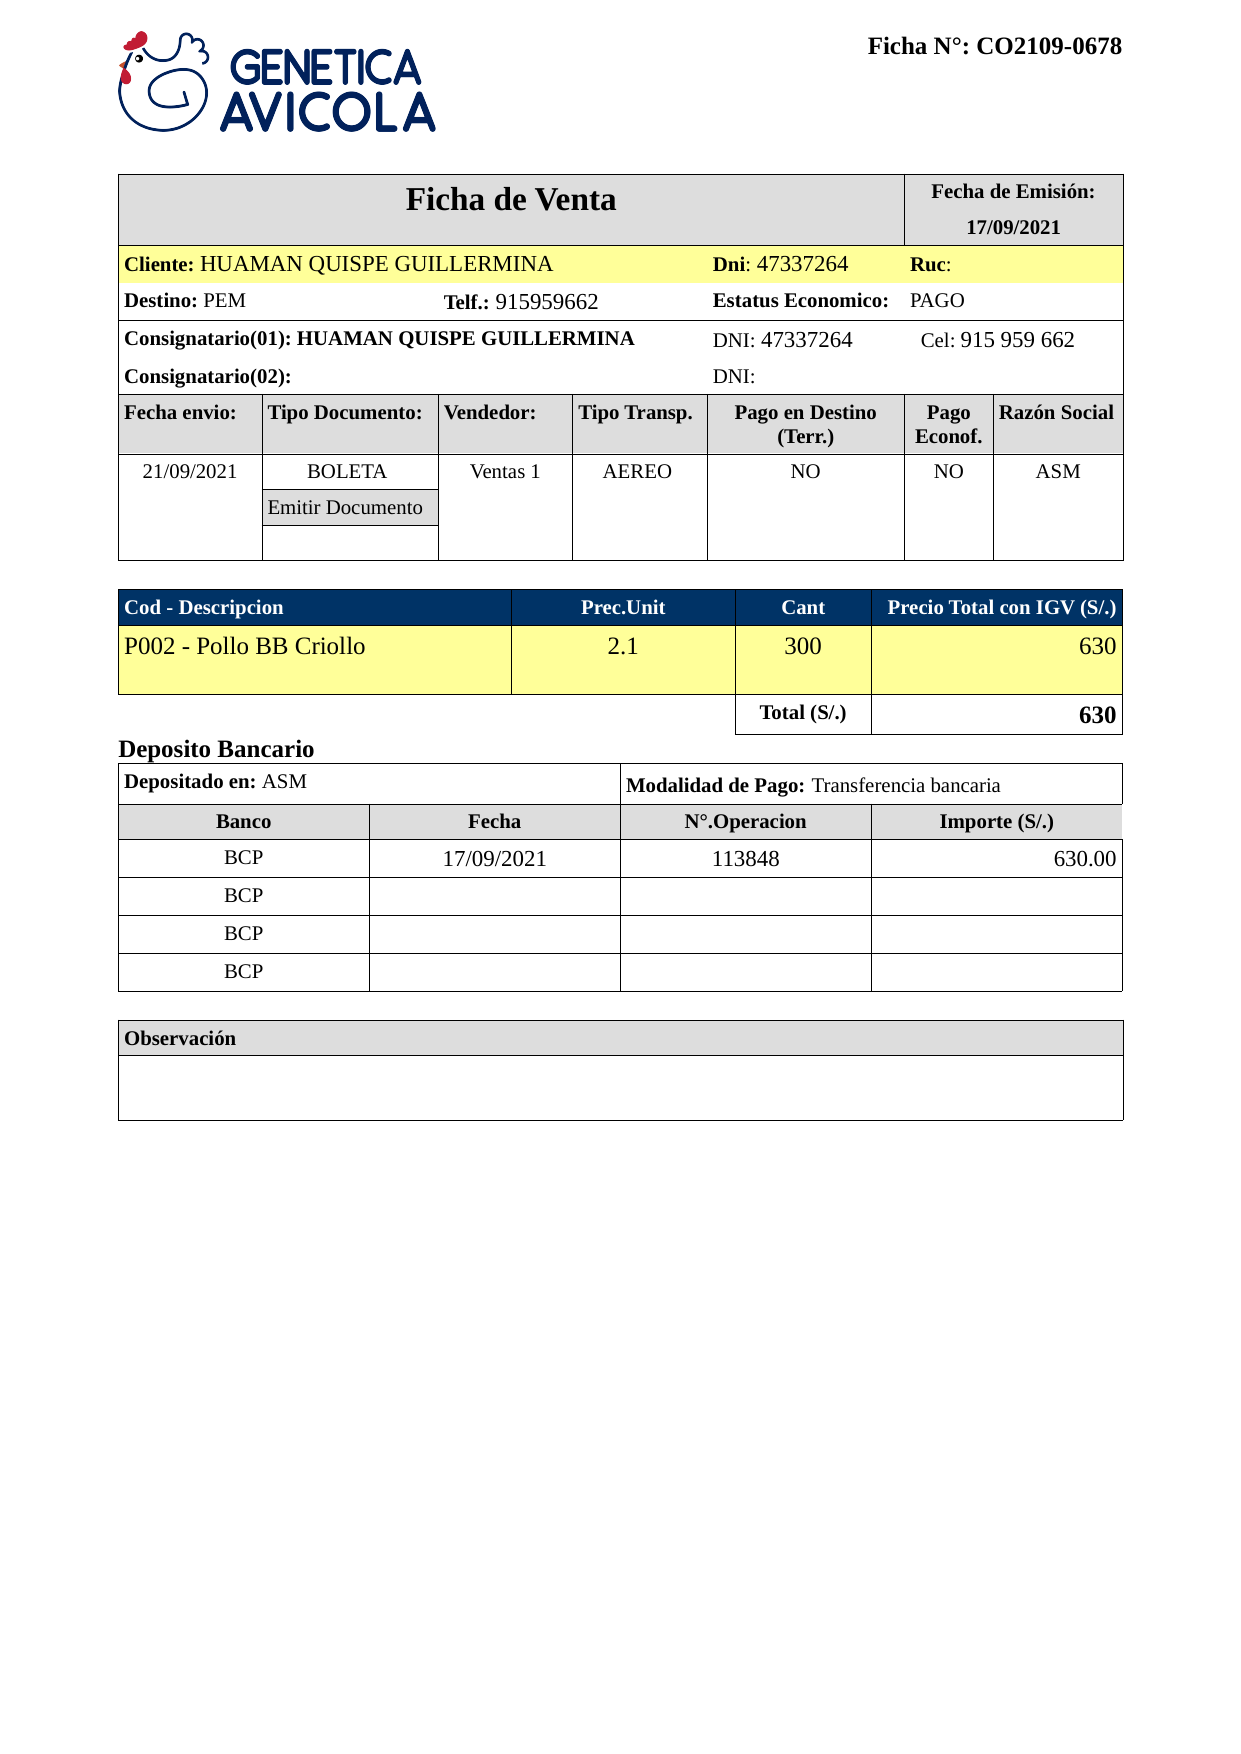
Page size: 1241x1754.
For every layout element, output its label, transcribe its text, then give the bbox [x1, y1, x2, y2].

table_cell [119, 1056, 1123, 1119]
table_cell 300 [736, 626, 871, 694]
table_cell 2.1 [512, 626, 735, 694]
table_cell [621, 954, 871, 991]
table_cell Vendedor: [439, 395, 572, 453]
picture [118, 31, 436, 132]
table_cell Fecha envio: [119, 395, 262, 453]
table_cell Consignatario(01): HUAMAN QUISPE GUILLERMINA [119, 321, 707, 358]
table_cell Fecha [370, 805, 620, 839]
table_cell BCP [119, 916, 369, 953]
table_cell [370, 916, 620, 953]
table_cell ASM [994, 455, 1123, 560]
table_cell Total (S/.) [736, 695, 871, 734]
table_cell Ruc: [904, 246, 1123, 283]
table_cell Banco [119, 805, 369, 839]
table_cell [511, 695, 735, 734]
table_cell [263, 526, 438, 560]
table_cell Ventas 1 [439, 455, 572, 560]
table_cell DNI: 47337264 [707, 321, 915, 358]
table_header Modalidad de Pago: Transferencia bancaria [621, 764, 1122, 803]
table_cell 17/09/2021 [370, 840, 620, 877]
table_cell Pago en Destino (Terr.) [708, 395, 904, 453]
table_cell Pago Econof. [905, 395, 993, 453]
table_cell Tipo Documento: [263, 395, 438, 453]
table_cell 113848 [621, 840, 871, 877]
table_cell [118, 695, 511, 734]
table_cell Destino: PEM [119, 283, 438, 320]
table_cell Estatus Economico: [707, 283, 904, 320]
table_cell BCP [119, 878, 369, 915]
table_cell Dni: 47337264 [707, 246, 904, 283]
table_cell Cliente: HUAMAN QUISPE GUILLERMINA [119, 246, 707, 283]
table_cell Consignatario(02): [119, 358, 707, 394]
table_cell 630 [872, 695, 1122, 734]
table_header Cant [736, 590, 871, 625]
text Deposito Bancario [118, 734, 1122, 763]
table_cell BCP [119, 954, 369, 991]
table_cell [872, 916, 1122, 953]
table_cell 630 [872, 626, 1122, 694]
table_header Fecha de Emisión: [905, 175, 1123, 209]
table_cell AEREO [573, 455, 707, 560]
table_cell 630.00 [872, 840, 1122, 877]
table_cell Importe (S/.) [872, 805, 1122, 839]
table_cell [621, 916, 871, 953]
table_cell PAGO [904, 283, 1123, 320]
table_cell NO [905, 455, 993, 560]
table_cell [872, 954, 1122, 991]
table_header Observación [119, 1021, 1123, 1055]
table_cell Tipo Transp. [573, 395, 707, 453]
table_cell N°.Operacion [621, 805, 871, 839]
table_cell Razón Social [994, 395, 1123, 453]
table_header Cod - Descripcion [119, 590, 511, 625]
table_cell Telf.: 915959662 [438, 283, 707, 320]
table_header Depositado en: ASM [119, 764, 620, 803]
table_cell Emitir Documento [263, 490, 438, 525]
table_cell Cel: 915 959 662 [915, 321, 1123, 358]
table_cell BCP [119, 840, 369, 877]
table_header Prec.Unit [512, 590, 735, 625]
table_header Precio Total con IGV (S/.) [872, 590, 1122, 625]
table_cell 21/09/2021 [119, 455, 262, 560]
table_cell BOLETA [263, 455, 438, 489]
table_cell P002 - Pollo BB Criollo [119, 626, 511, 694]
table_cell [370, 954, 620, 991]
table_cell 17/09/2021 [905, 209, 1123, 245]
table_cell DNI: [707, 358, 1123, 394]
table_header Ficha de Venta [119, 175, 904, 245]
table_cell [621, 878, 871, 915]
table_cell NO [708, 455, 904, 560]
table_cell [370, 878, 620, 915]
table_cell [872, 878, 1122, 915]
